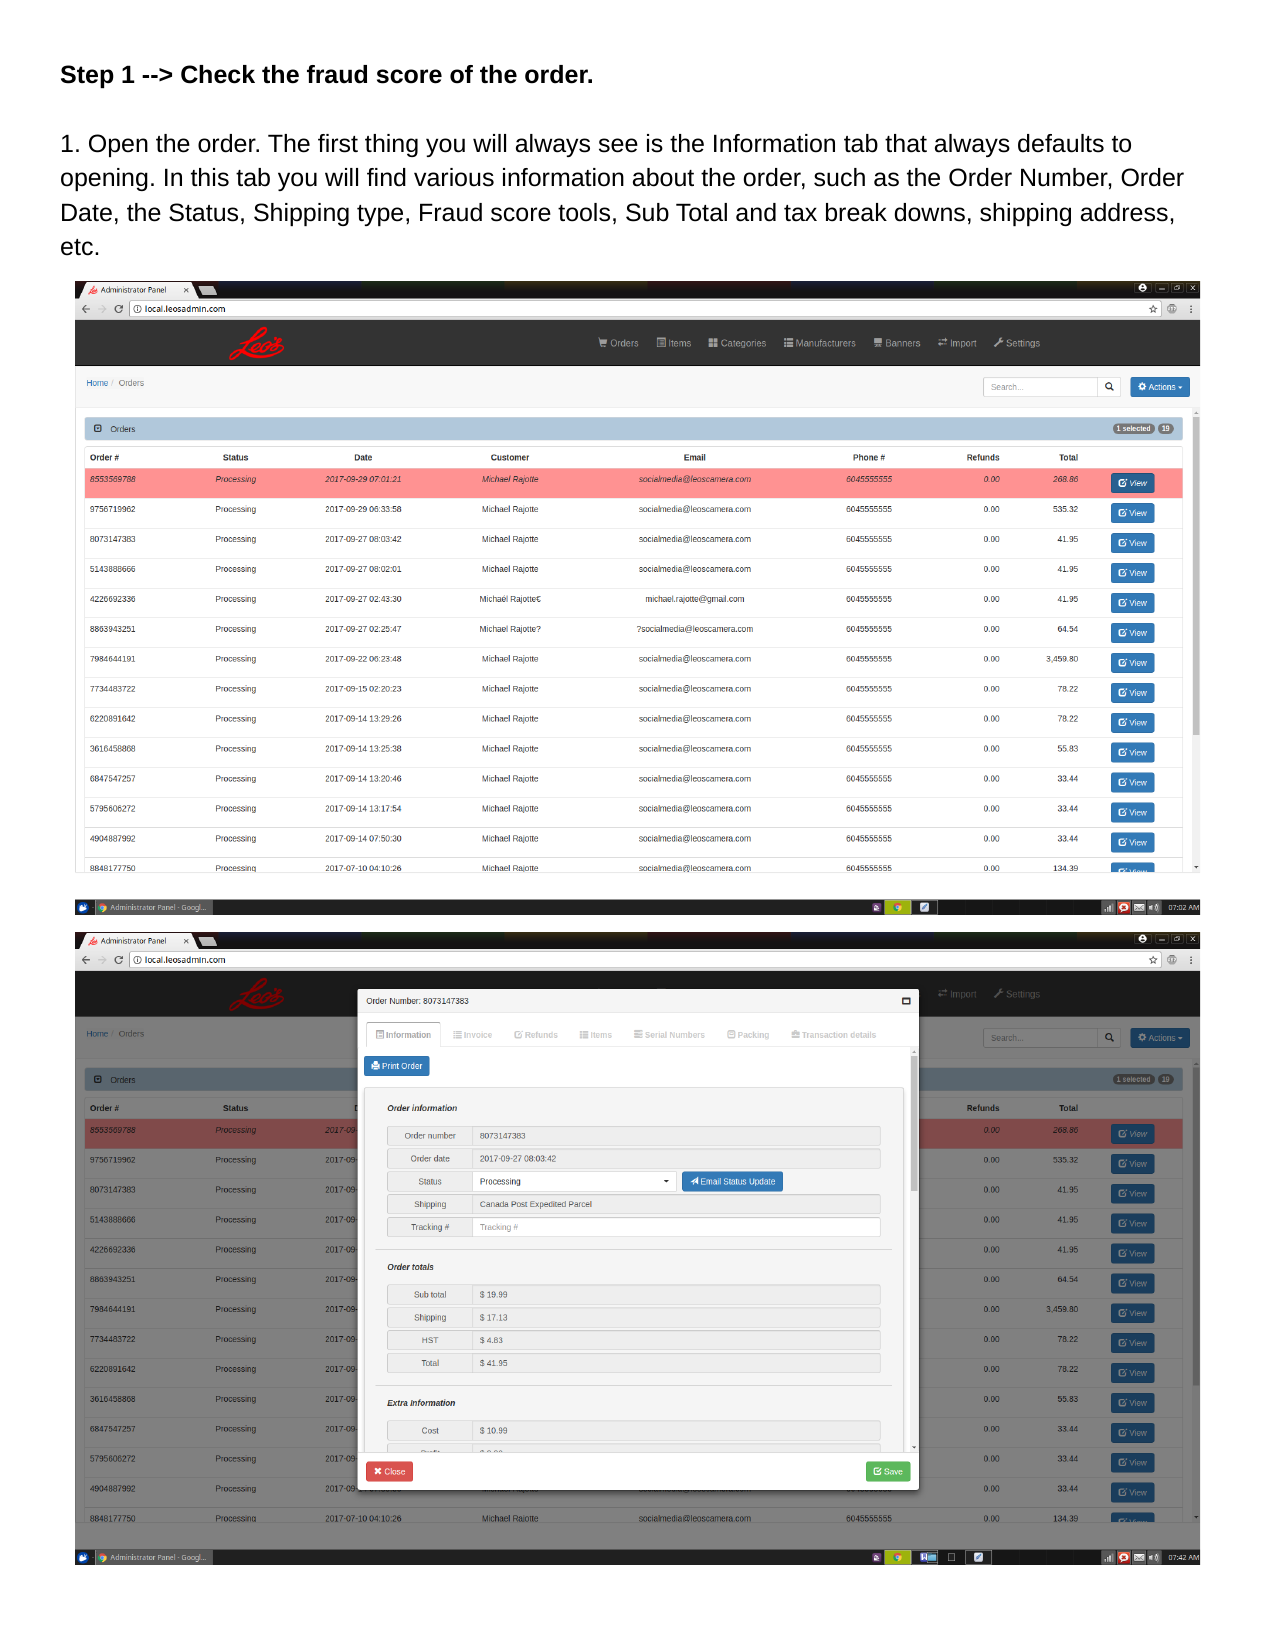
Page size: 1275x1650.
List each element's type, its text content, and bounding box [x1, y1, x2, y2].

picture [75, 281, 1200, 915]
text Step 1 --> Check the fraud score of the order. 1. Open the order. The first thing you will always see is the Information tab that always defaults to opening. In this tab you will find various information about the order, such as the Order Number, Order Date, the Status, Shipping type, Fraud score tools, Sub Total and tax break downs, shipping address, etc. [60, 60, 1215, 261]
picture [75, 932, 1200, 1565]
